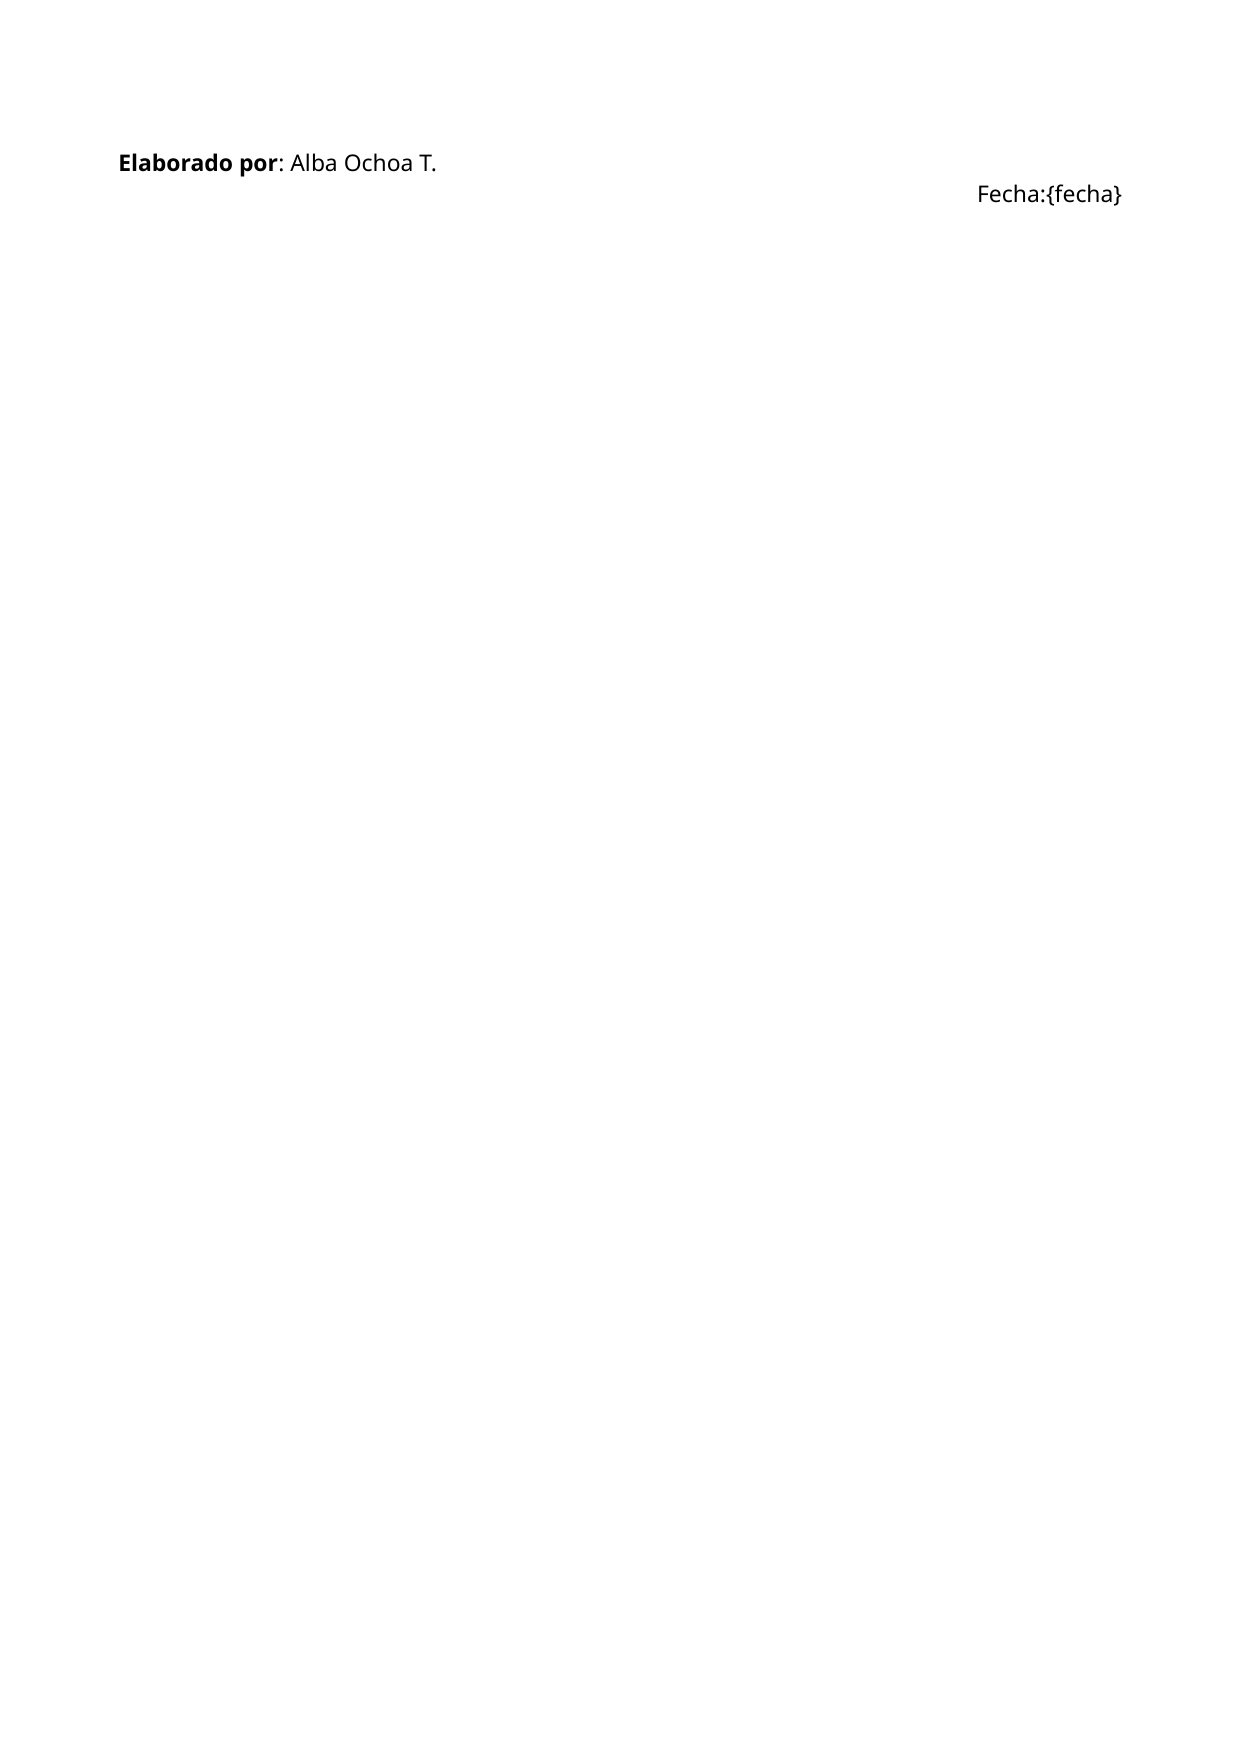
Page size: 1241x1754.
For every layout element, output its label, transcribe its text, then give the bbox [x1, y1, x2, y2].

text Elaborado por: Alba Ochoa T. [118, 147, 1122, 178]
text Fecha:{fecha} [118, 178, 1122, 209]
